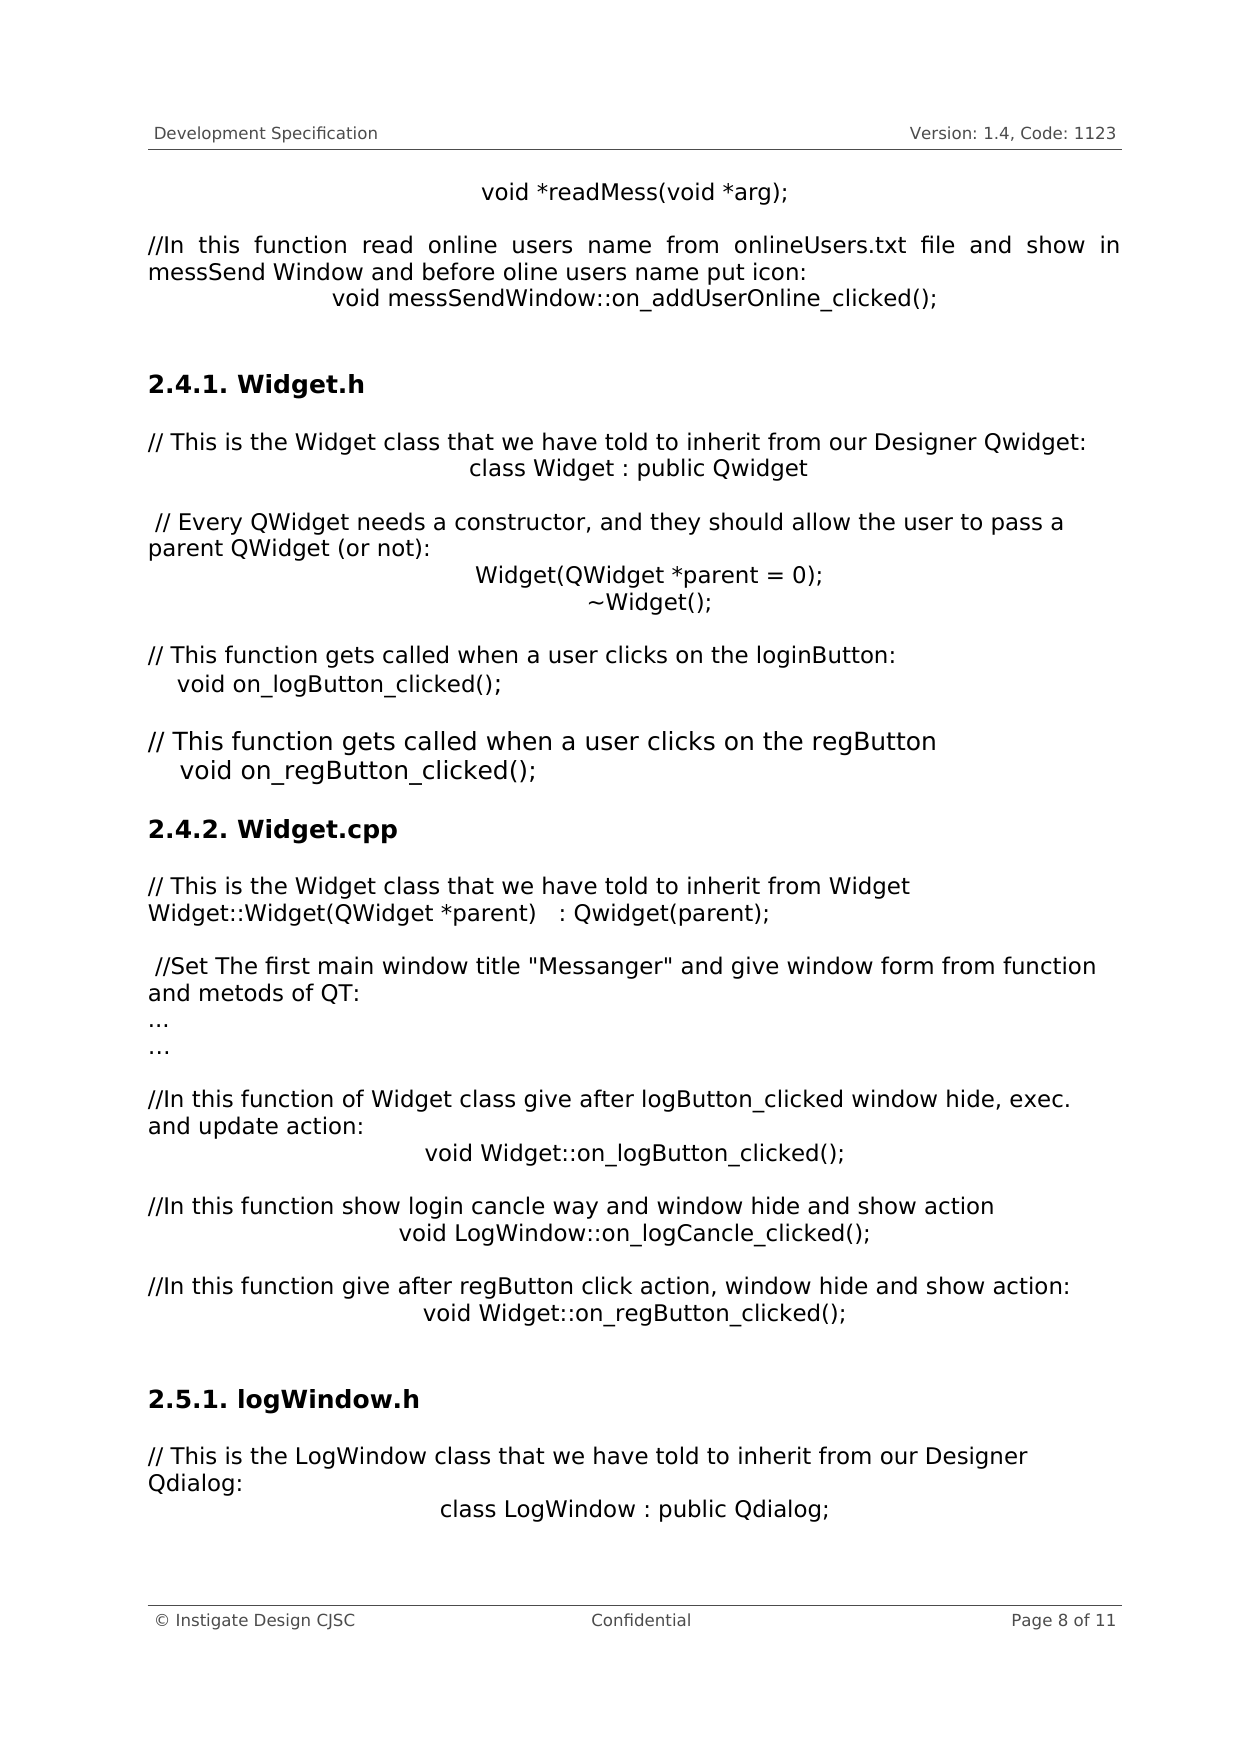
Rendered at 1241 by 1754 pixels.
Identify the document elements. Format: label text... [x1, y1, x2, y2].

text //In this function of Widget class give after logButton_clicked window hide, exec. and update action: [148, 1086, 1122, 1140]
text ... [148, 1006, 1122, 1033]
text void on_logButton_clicked(); [148, 669, 1122, 698]
text Widget(QWidget *parent = 0); [148, 562, 1122, 589]
text void LogWindow::on_logCancle_clicked(); [148, 1220, 1122, 1246]
text 2.4.1. Widget.h [148, 371, 1122, 400]
text // This function gets called when a user clicks on the loginButton: [148, 642, 1122, 669]
text class LogWindow : public Qdialog; [148, 1496, 1122, 1523]
text //In this function give after regButton click action, window hide and show action: [148, 1273, 1122, 1300]
text // Every QWidget needs a constructor, and they should allow the user to pass a parent QWidget (or not): [148, 509, 1122, 562]
text //In this function read online users name from onlineUsers.txt file and show in messSend Window and before oline users name put icon: [148, 232, 1122, 286]
text void *readMess(void *arg); [148, 179, 1122, 206]
text // This is the LogWindow class that we have told to inherit from our Designer Qdialog: [148, 1443, 1122, 1496]
text void Widget::on_regButton_clicked(); [148, 1300, 1122, 1326]
text 2.5.1. logWindow.h [148, 1385, 1122, 1414]
text //In this function show login cancle way and window hide and show action [148, 1193, 1122, 1220]
text // This is the Widget class that we have told to inherit from our Designer Qwidget: [148, 429, 1122, 456]
text ~Widget(); [148, 589, 1122, 616]
text Widget::Widget(QWidget *parent) : Qwidget(parent); [148, 900, 1122, 926]
text //Set The first main window title "Messanger" and give window form from function [148, 953, 1122, 980]
text void on_regButton_clicked(); [148, 756, 1122, 786]
text void Widget::on_logButton_clicked(); [148, 1140, 1122, 1166]
text class Widget : public Qwidget [148, 456, 1122, 482]
text … [148, 1033, 1122, 1060]
text and metods of QT: [148, 980, 1122, 1006]
text // This is the Widget class that we have told to inherit from Widget [148, 873, 1122, 900]
text void messSendWindow::on_addUserOnline_clicked(); [148, 286, 1122, 312]
text 2.4.2. Widget.cpp [148, 815, 1122, 844]
text // This function gets called when a user clicks on the regButton [148, 727, 1122, 756]
